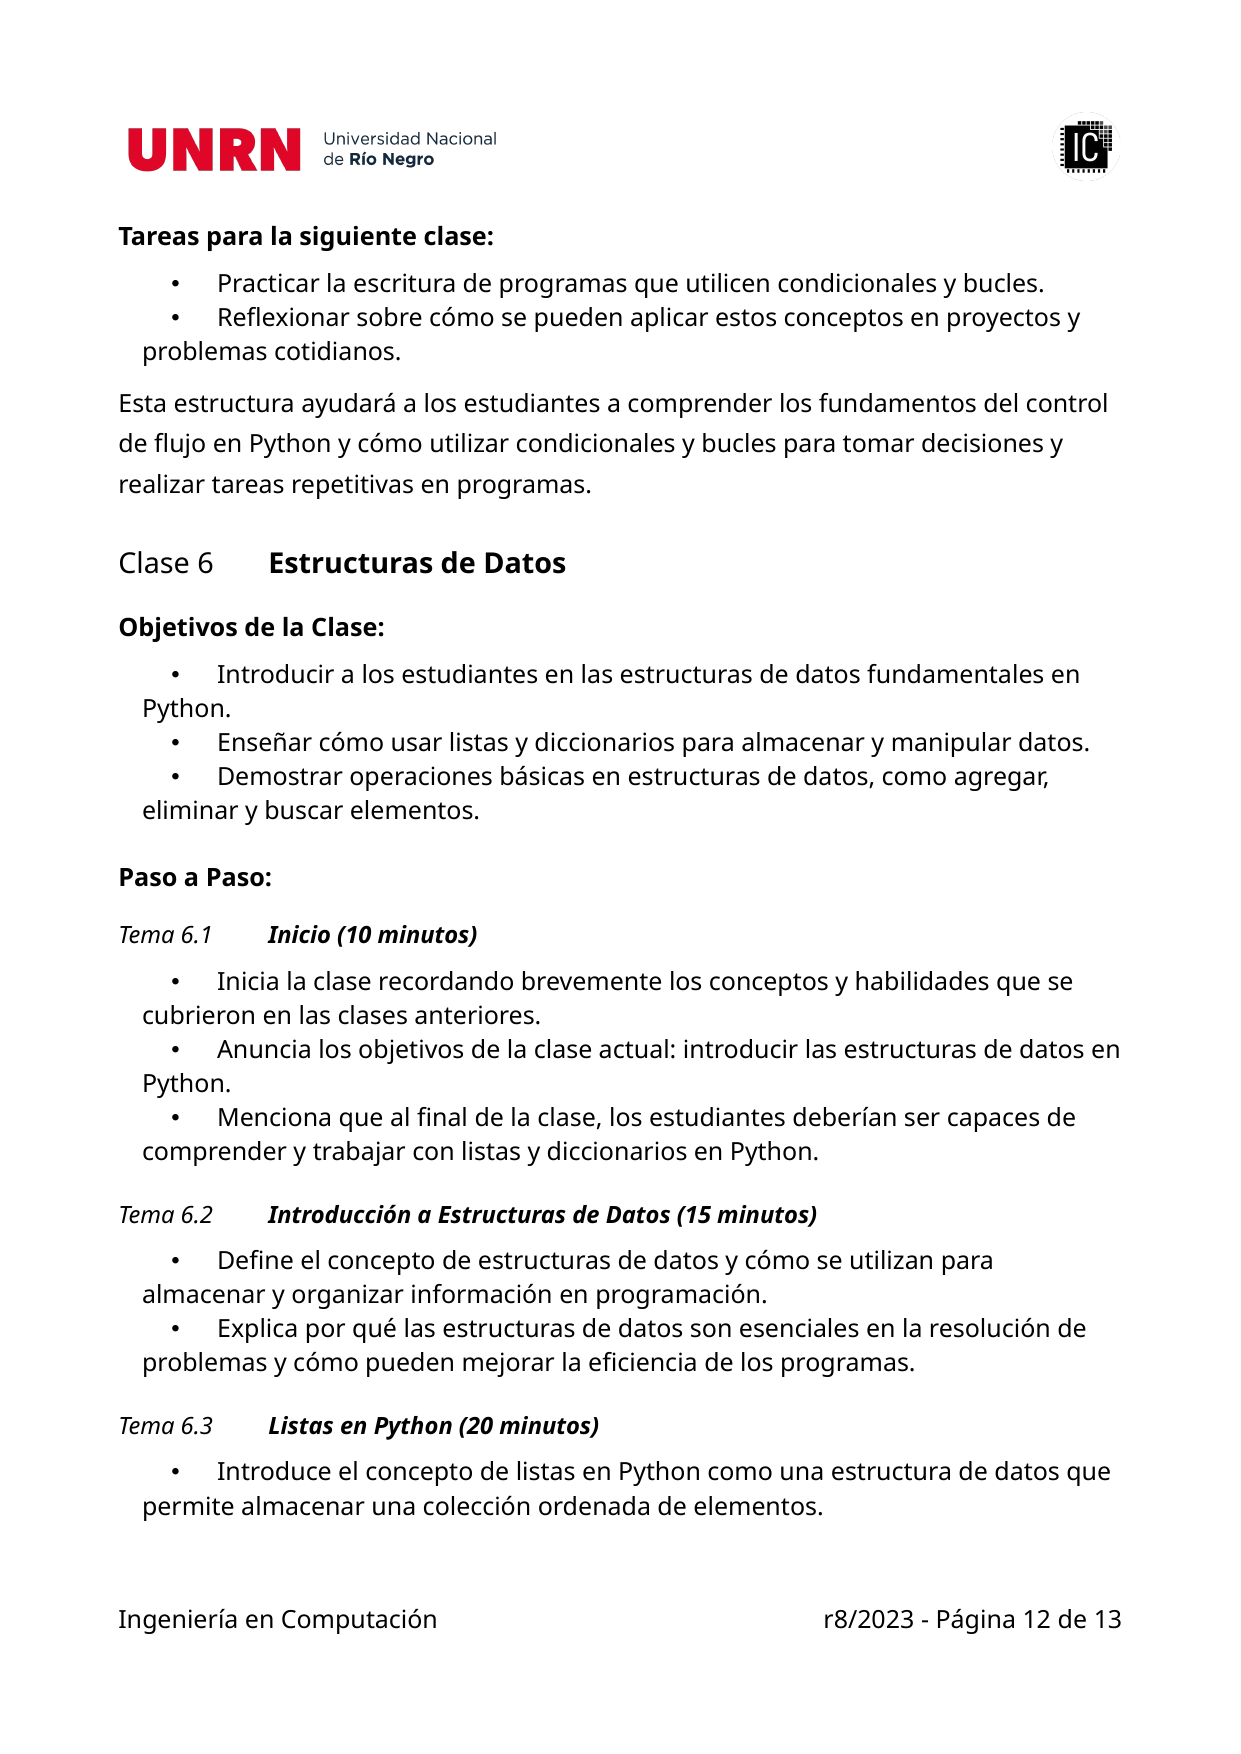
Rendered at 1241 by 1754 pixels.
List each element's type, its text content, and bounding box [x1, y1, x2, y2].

list Practicar la escritura de programas que utilicen condicionales y bucles. [142, 265, 1122, 299]
list Introducir a los estudiantes en las estructuras de datos fundamentales en Python. [142, 656, 1122, 724]
list Define el concepto de estructuras de datos y cómo se utilizan para almacenar y organizar información en programación. [142, 1243, 1122, 1311]
subtitle Paso a Paso: [118, 859, 1122, 893]
list Enseñar cómo usar listas y diccionarios para almacenar y manipular datos. [142, 724, 1122, 758]
subtitle Inicio (10 minutos) [118, 918, 1122, 951]
list Demostrar operaciones básicas en estructuras de datos, como agregar, eliminar y buscar elementos. [142, 758, 1122, 827]
subtitle Introducción a Estructuras de Datos (15 minutos) [118, 1198, 1122, 1230]
text Esta estructura ayudará a los estudiantes a comprender los fundamentos del control de flujo en Python y cómo utilizar condicionales y bucles para tomar decisiones y realizar tareas repetitivas en programas. [118, 385, 1122, 501]
list Introduce el concepto de listas en Python como una estructura de datos que permite almacenar una colección ordenada de elementos. [142, 1454, 1122, 1522]
subtitle Estructuras de Datos [118, 543, 1122, 582]
list Explica por qué las estructuras de datos son esenciales en la resolución de problemas y cómo pueden mejorar la eficiencia de los programas. [142, 1311, 1122, 1379]
subtitle Listas en Python (20 minutos) [118, 1409, 1122, 1442]
list Inicia la clase recordando brevemente los conceptos y habilidades que se cubrieron en las clases anteriores. [142, 963, 1122, 1031]
picture [118, 118, 505, 180]
picture [1052, 112, 1121, 181]
list Anuncia los objetivos de la clase actual: introducir las estructuras de datos en Python. [142, 1031, 1122, 1099]
list Menciona que al final de la clase, los estudiantes deberían ser capaces de comprender y trabajar con listas y diccionarios en Python. [142, 1099, 1122, 1168]
list Reflexionar sobre cómo se pueden aplicar estos conceptos en proyectos y problemas cotidianos. [142, 299, 1122, 368]
subtitle Objetivos de la Clase: [118, 609, 1122, 644]
subtitle Tareas para la siguiente clase: [118, 218, 1122, 253]
